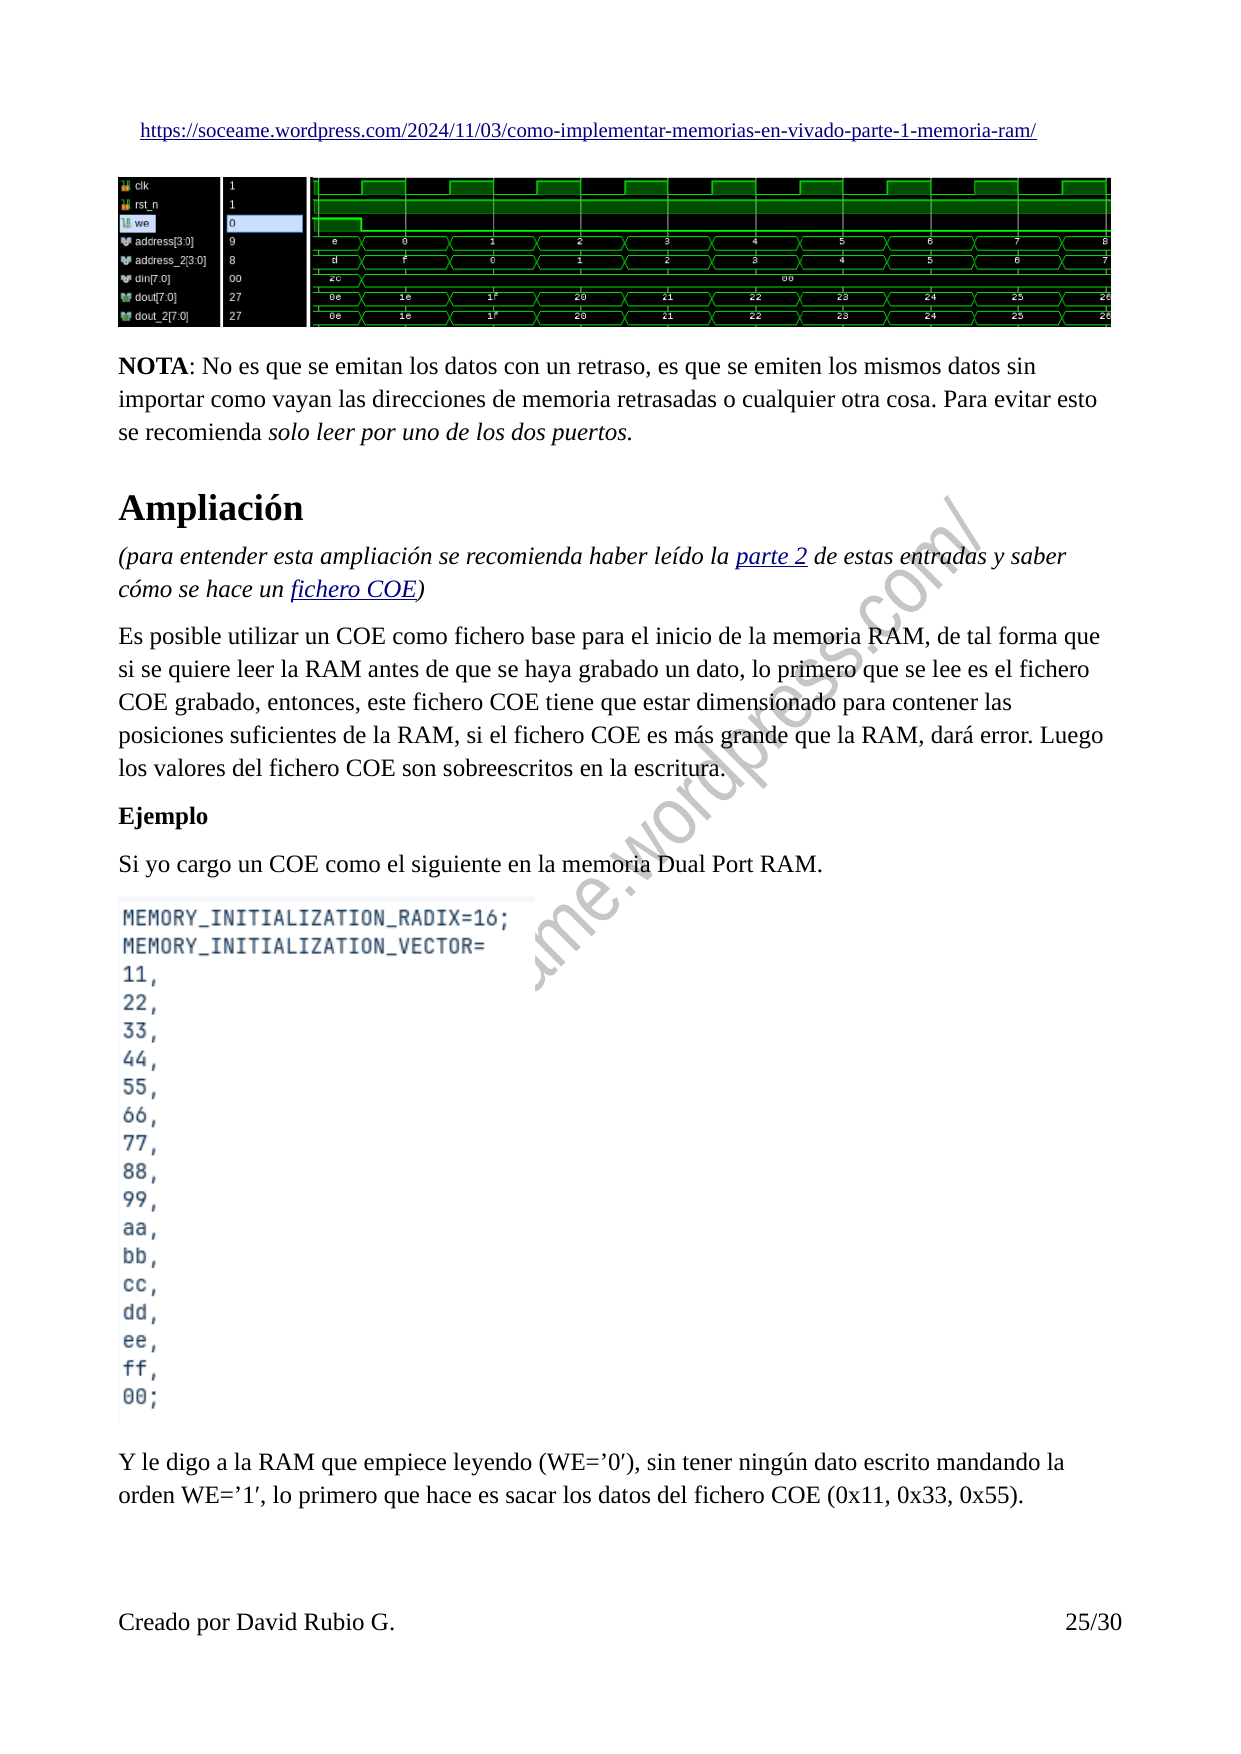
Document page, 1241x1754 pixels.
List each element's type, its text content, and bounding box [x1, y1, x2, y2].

subtitle Ampliación [118, 485, 1122, 528]
text Ejemplo [118, 801, 664, 830]
text Si yo cargo un COE como el siguiente en la memoria Dual Port RAM. [118, 849, 640, 877]
text NOTA: No es que se emitan los datos con un retraso, es que se emiten los mismos datos sin importar como vayan las direcciones de memoria retrasadas o cualquier otra cosa. Para evitar esto se recomienda solo leer por uno de los dos puertos. [118, 351, 1122, 446]
picture [118, 177, 1111, 327]
text Y le digo a la RAM que empiece leyendo (WE=’0′), sin tener ningún dato escrito mandando la orden WE=’1′, lo primero que hace es sacar los datos del fichero COE (0x11, 0x33, 0x55). [118, 1447, 1122, 1509]
text [660, 807, 689, 830]
picture [118, 896, 536, 1423]
text Es posible utilizar un COE como fichero base para el inicio de la memoria RAM, de tal forma que si se quiere leer la RAM antes de que se haya grabado un dato, lo primero que se lee es el fichero COE grabado, entonces, este fichero COE tiene que estar dimensionado para contener las posiciones suficientes de la RAM, si el fichero COE es más grande que la RAM, dará error. Luego los valores del fichero COE son sobreescritos en la escritura. [118, 621, 1122, 782]
text (para entender esta ampliación se recomienda haber leído la parte 2 de estas entradas y saber cómo se hace un fichero COE) [118, 541, 1122, 603]
text Si yo cargo un COE como el siguiente en la memoria Dual Port RAM. [637, 849, 1122, 877]
text [675, 801, 1122, 830]
